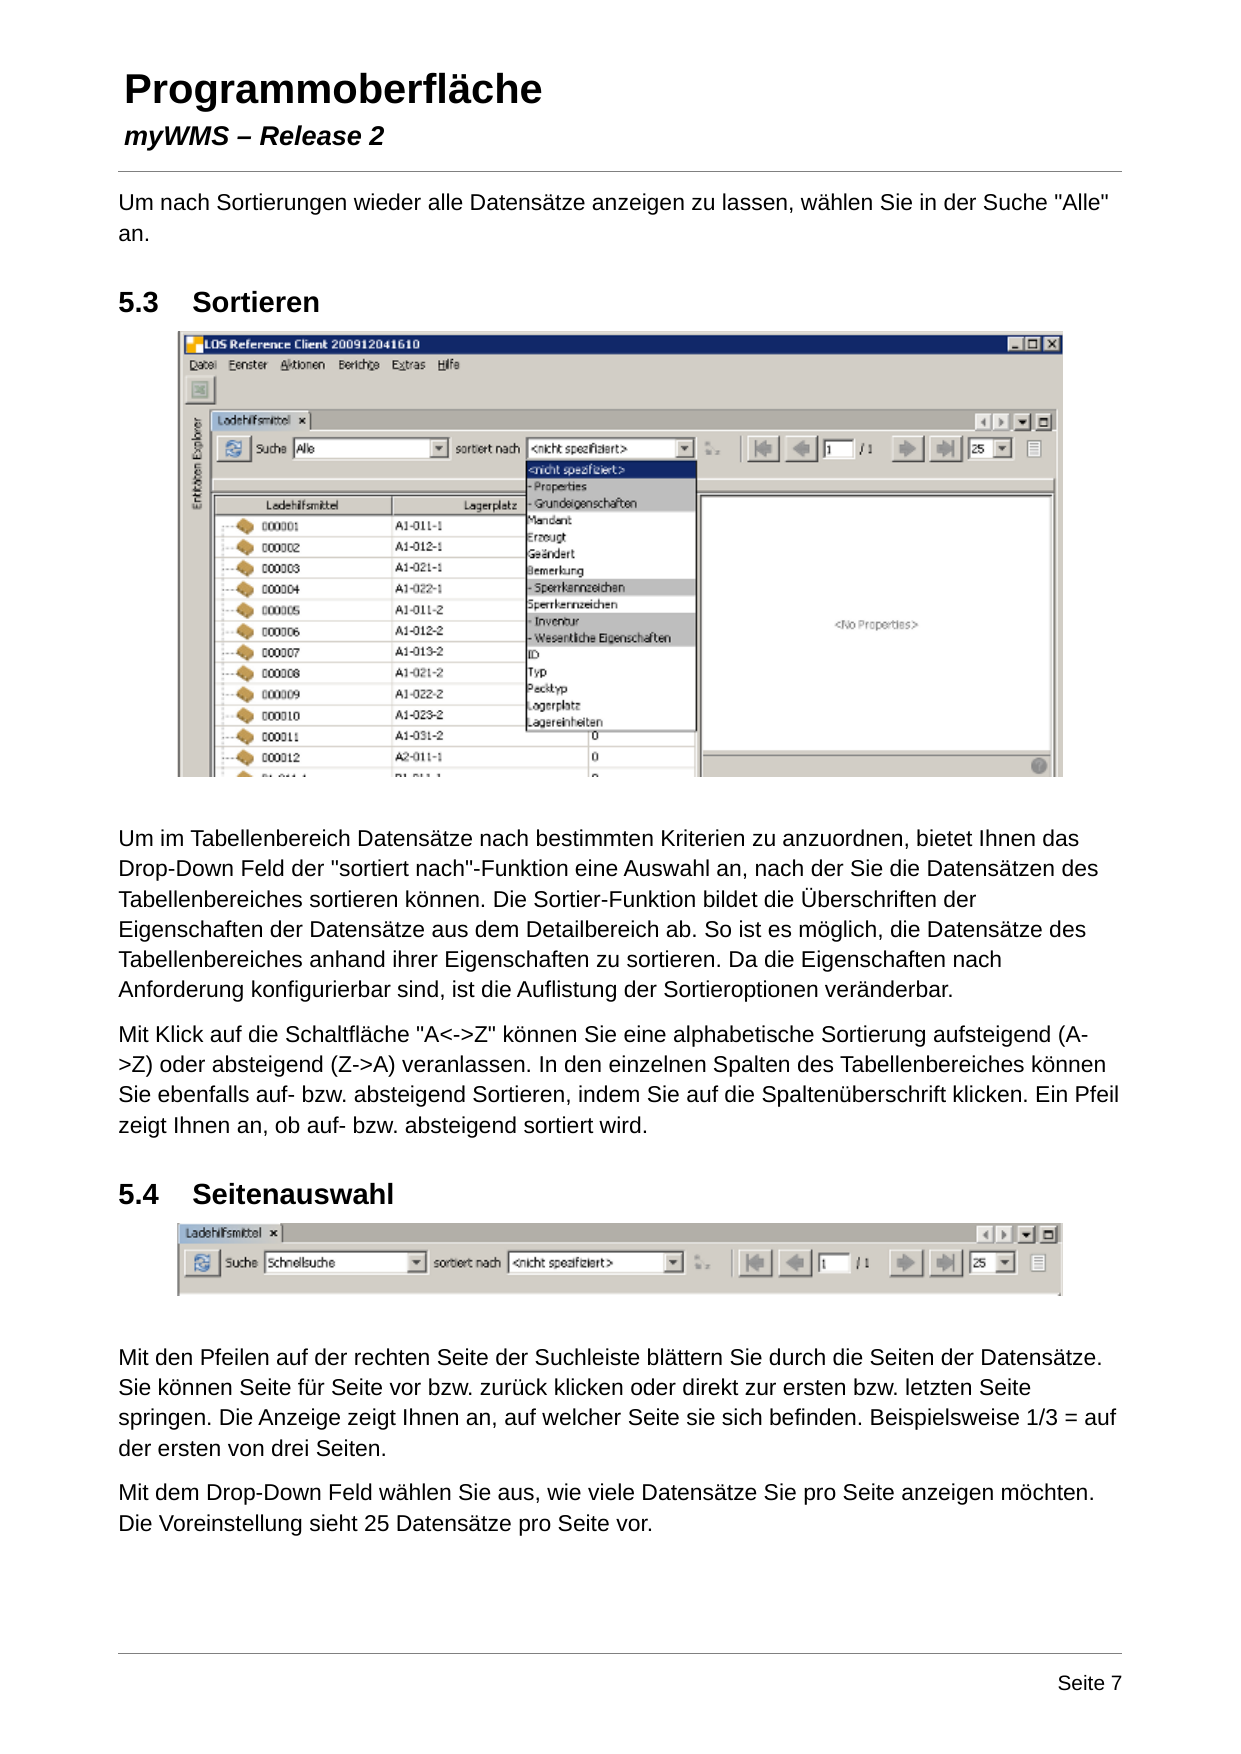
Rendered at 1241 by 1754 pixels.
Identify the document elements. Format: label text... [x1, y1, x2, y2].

picture [177, 1223, 1063, 1296]
picture [177, 331, 1063, 777]
text Um nach Sortierungen wieder alle Datensätze anzeigen zu lassen, wählen Sie in der Suche "Alle" an. [118, 189, 1122, 246]
text Um im Tabellenbereich Datensätze nach bestimmten Kriterien zu anzuordnen, bietet Ihnen das Drop-Down Feld der "sortiert nach"-Funktion eine Auswahl an, nach der Sie die Datensätzen des Tabellenbereiches sortieren können. Die Sortier-Funktion bildet die Überschriften der Eigenschaften der Datensätze aus dem Detailbereich ab. So ist es möglich, die Datensätze des Tabellenbereiches anhand ihrer Eigenschaften zu sortieren. Da die Eigenschaften nach Anforderung konfigurierbar sind, ist die Auflistung der Sortieroptionen veränderbar. [118, 825, 1122, 1002]
text Mit dem Drop-Down Feld wählen Sie aus, wie viele Datensätze Sie pro Seite anzeigen möchten. Die Voreinstellung sieht 25 Datensätze pro Seite vor. [118, 1479, 1122, 1536]
text Mit den Pfeilen auf der rechten Seite der Suchleiste blättern Sie durch die Seiten der Datensätze. Sie können Seite für Seite vor bzw. zurück klicken oder direkt zur ersten bzw. letzten Seite springen. Die Anzeige zeigt Ihnen an, auf welcher Seite sie sich befinden. Beispielsweise 1/3 = auf der ersten von drei Seiten. [118, 1344, 1122, 1461]
text Mit Klick auf die Schaltfläche "A<->Z" können Sie eine alphabetische Sortierung aufsteigend (A->Z) oder absteigend (Z->A) veranlassen. In den einzelnen Spalten des Tabellenbereiches können Sie ebenfalls auf- bzw. absteigend Sortieren, indem Sie auf die Spaltenüberschrift klicken. Ein Pfeil zeigt Ihnen an, ob auf- bzw. absteigend sortiert wird. [118, 1021, 1122, 1138]
subtitle Seitenauswahl [118, 1177, 1122, 1211]
subtitle Sortieren [118, 285, 1122, 319]
